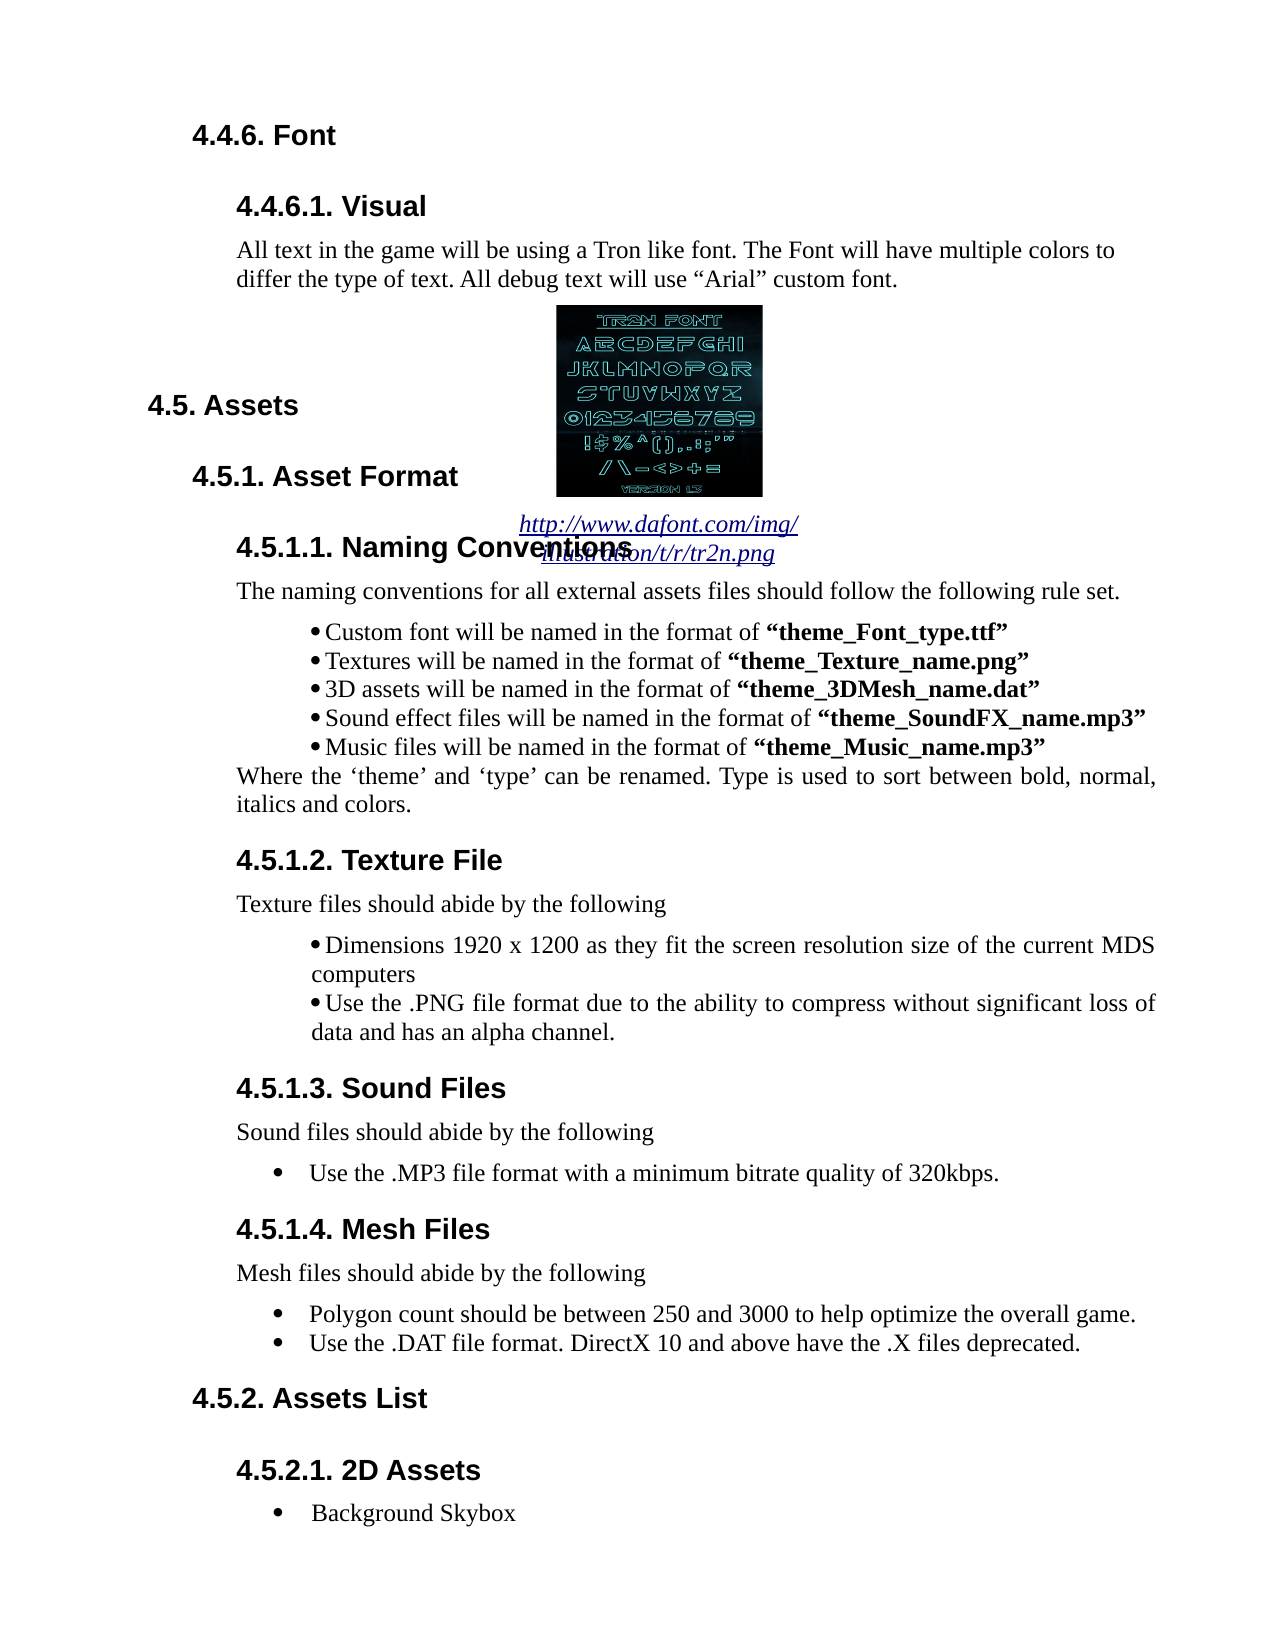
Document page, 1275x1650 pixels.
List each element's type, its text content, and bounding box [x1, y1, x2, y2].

list Custom font will be named in the format of “theme_Font_type.ttf” [311, 617, 1157, 646]
list 3D assets will be named in the format of “theme_3DMesh_name.dat” [311, 674, 1157, 703]
list Use the .DAT file format. DirectX 10 and above have the .X files deprecated. [274, 1328, 1157, 1356]
text http://www.dafont.com/img/illustration/t/r/tr2n.png [487, 509, 832, 567]
text Sound files should abide by the following [236, 1117, 1157, 1145]
subtitle 4.5.1. Asset Format [148, 459, 556, 492]
text All text in the game will be using a Tron like font. The Font will have multiple colors to differ the type of text. All debug text will use “Arial” custom font. [236, 235, 1157, 293]
subtitle 4.5.1.3. Sound Files [236, 1071, 1157, 1104]
subtitle 4.5.1.4. Mesh Files [236, 1212, 1157, 1245]
list Textures will be named in the format of “theme_Texture_name.png” [311, 646, 1157, 674]
subtitle 4.5.2.1. 2D Assets [236, 1452, 1157, 1486]
subtitle [763, 388, 1157, 421]
subtitle 4.5.2. Assets List [148, 1381, 1157, 1415]
subtitle 4.5.1.1. Naming Conventions [832, 530, 1157, 563]
text The naming conventions for all external assets files should follow the following rule set. [236, 576, 1157, 604]
list Background Skybox [274, 1498, 1157, 1527]
list Use the .MP3 file format with a minimum bitrate quality of 320kbps. [274, 1158, 1157, 1187]
text Texture files should abide by the following [236, 889, 1157, 918]
subtitle 4.4.6.1. Visual [236, 189, 1157, 223]
subtitle 4.4.6. Font [118, 118, 1157, 152]
list Music files will be named in the format of “theme_Music_name.mp3” [311, 732, 1157, 761]
list Use the .PNG file format due to the ability to compress without significant loss of data and has an alpha channel. [311, 988, 1157, 1046]
subtitle 4.5.1.1. Naming Conventions [236, 530, 487, 563]
subtitle 4.5.1.2. Texture File [236, 843, 1157, 877]
subtitle 4.5. Assets [118, 388, 556, 421]
list Dimensions 1920 x 1200 as they fit the screen resolution size of the current MDS computers [311, 931, 1157, 988]
list Sound effect files will be named in the format of “theme_SoundFX_name.mp3” [311, 703, 1157, 732]
text Mesh files should abide by the following [236, 1258, 1157, 1286]
subtitle [763, 459, 1157, 492]
list Polygon count should be between 250 and 3000 to help optimize the overall game. [274, 1299, 1157, 1328]
text Where the ‘theme’ and ‘type’ can be renamed. Type is used to sort between bold, normal, italics and colors. [236, 761, 1157, 818]
